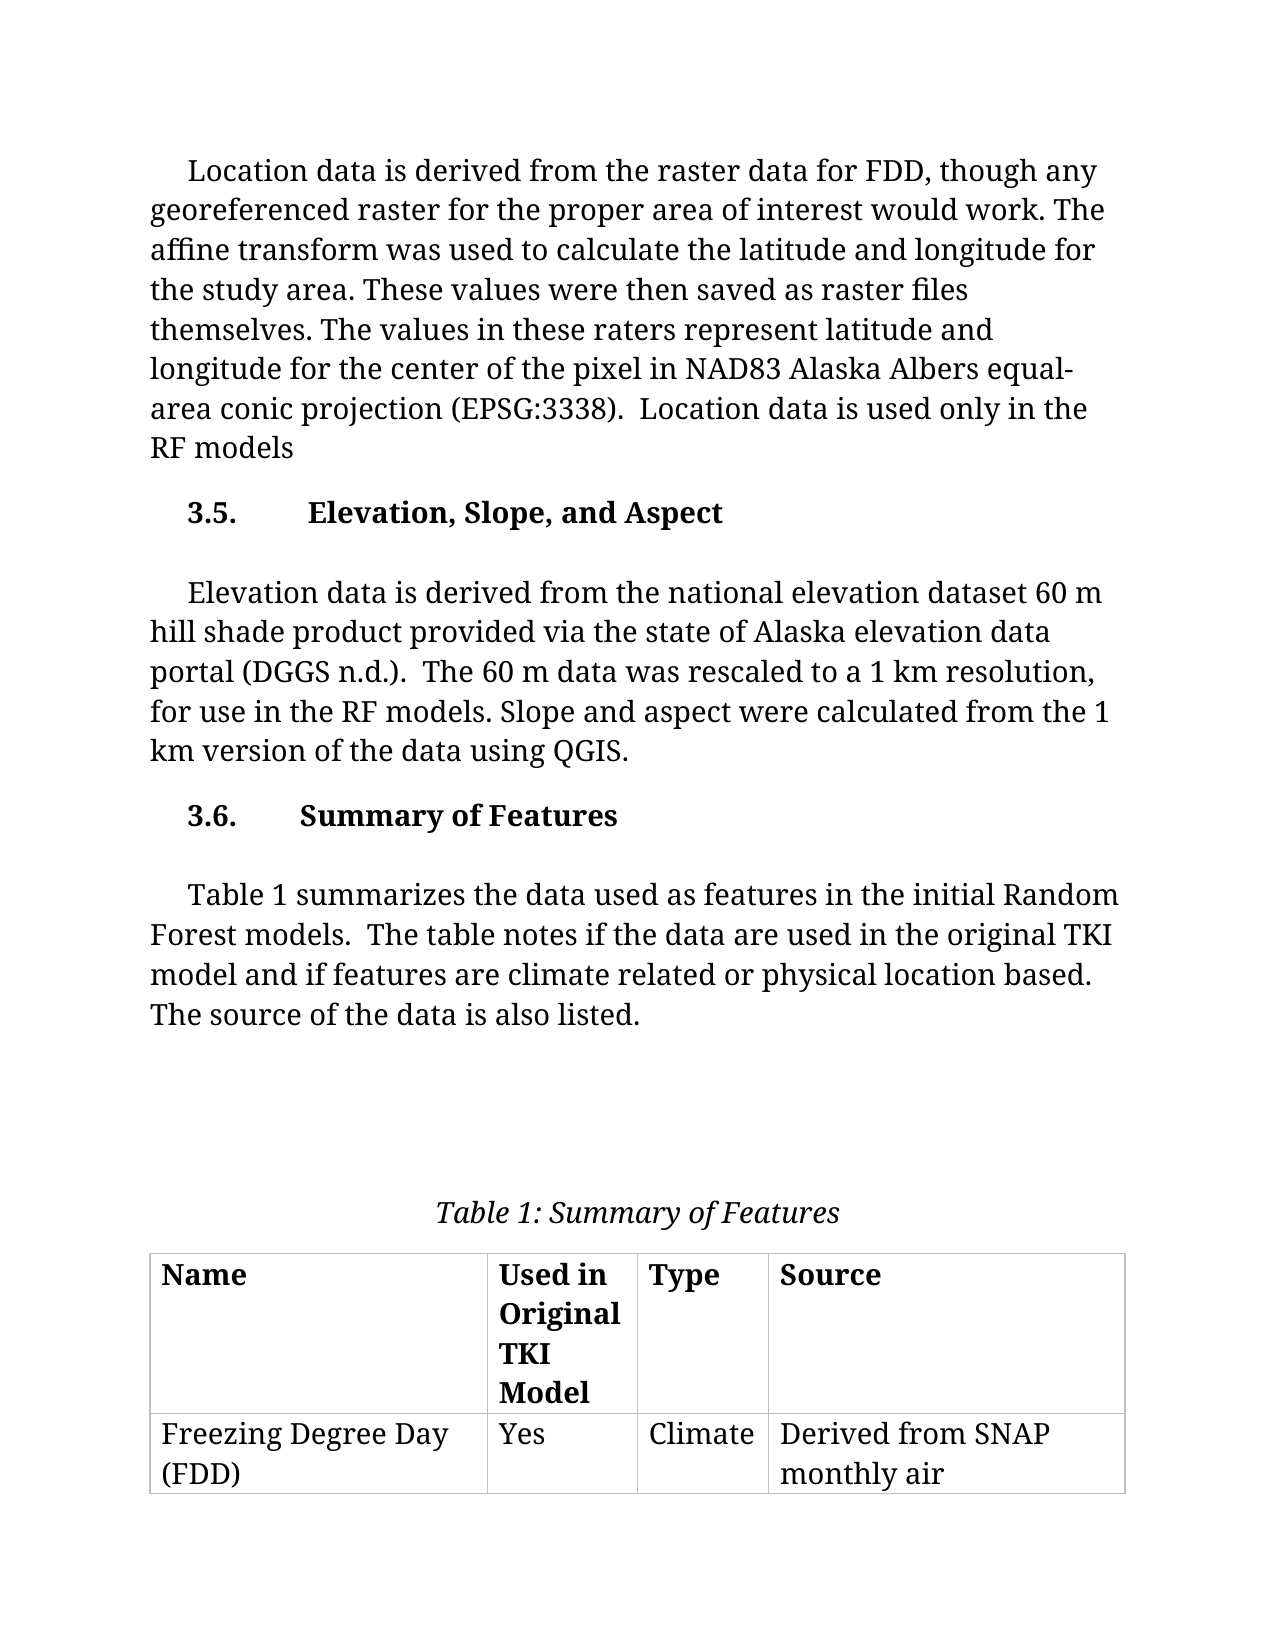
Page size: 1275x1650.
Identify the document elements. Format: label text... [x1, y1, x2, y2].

text Elevation data is derived from the national elevation dataset 60 m hill shade product provided via the state of Alaska elevation data portal[ CITATION DGG19 \l 1033 ]. The 60 m data was rescaled to a 1 km resolution, for use in the RF models. Slope and aspect were calculated from the 1 km version of the data using QGIS. [150, 572, 1125, 770]
table_cell Yes [488, 1414, 637, 1493]
subtitle Summary of Features [187, 795, 1125, 835]
subtitle Elevation, Slope, and Aspect [187, 492, 1125, 532]
table_header Used in Original TKI Model [488, 1254, 637, 1412]
table_header Source [769, 1254, 1124, 1412]
text Location data is derived from the raster data for FDD, though any georeferenced raster for the proper area of interest would work. The affine transform was used to calculate the latitude and longitude for the study area. These values were then saved as raster files themselves. The values in these raters represent latitude and longitude for the center of the pixel in NAD83 Alaska Albers equal-area conic projection (EPSG:3338). Location data is used only in the RF models [150, 150, 1125, 467]
table_header Name [151, 1254, 487, 1412]
text Table 1 summarizes the data used as features in the initial Random Forest models. The table notes if the data are used in the original TKI model and if features are climate related or physical location based. The source of the data is also listed. [150, 875, 1125, 1033]
table_cell Climate [638, 1414, 768, 1493]
text Table 1: Summary of Features [150, 1192, 1125, 1232]
table_header Type [638, 1254, 768, 1412]
table_cell Freezing Degree Day (FDD) [151, 1414, 487, 1493]
table_cell Derived from SNAP monthly air [769, 1414, 1124, 1493]
